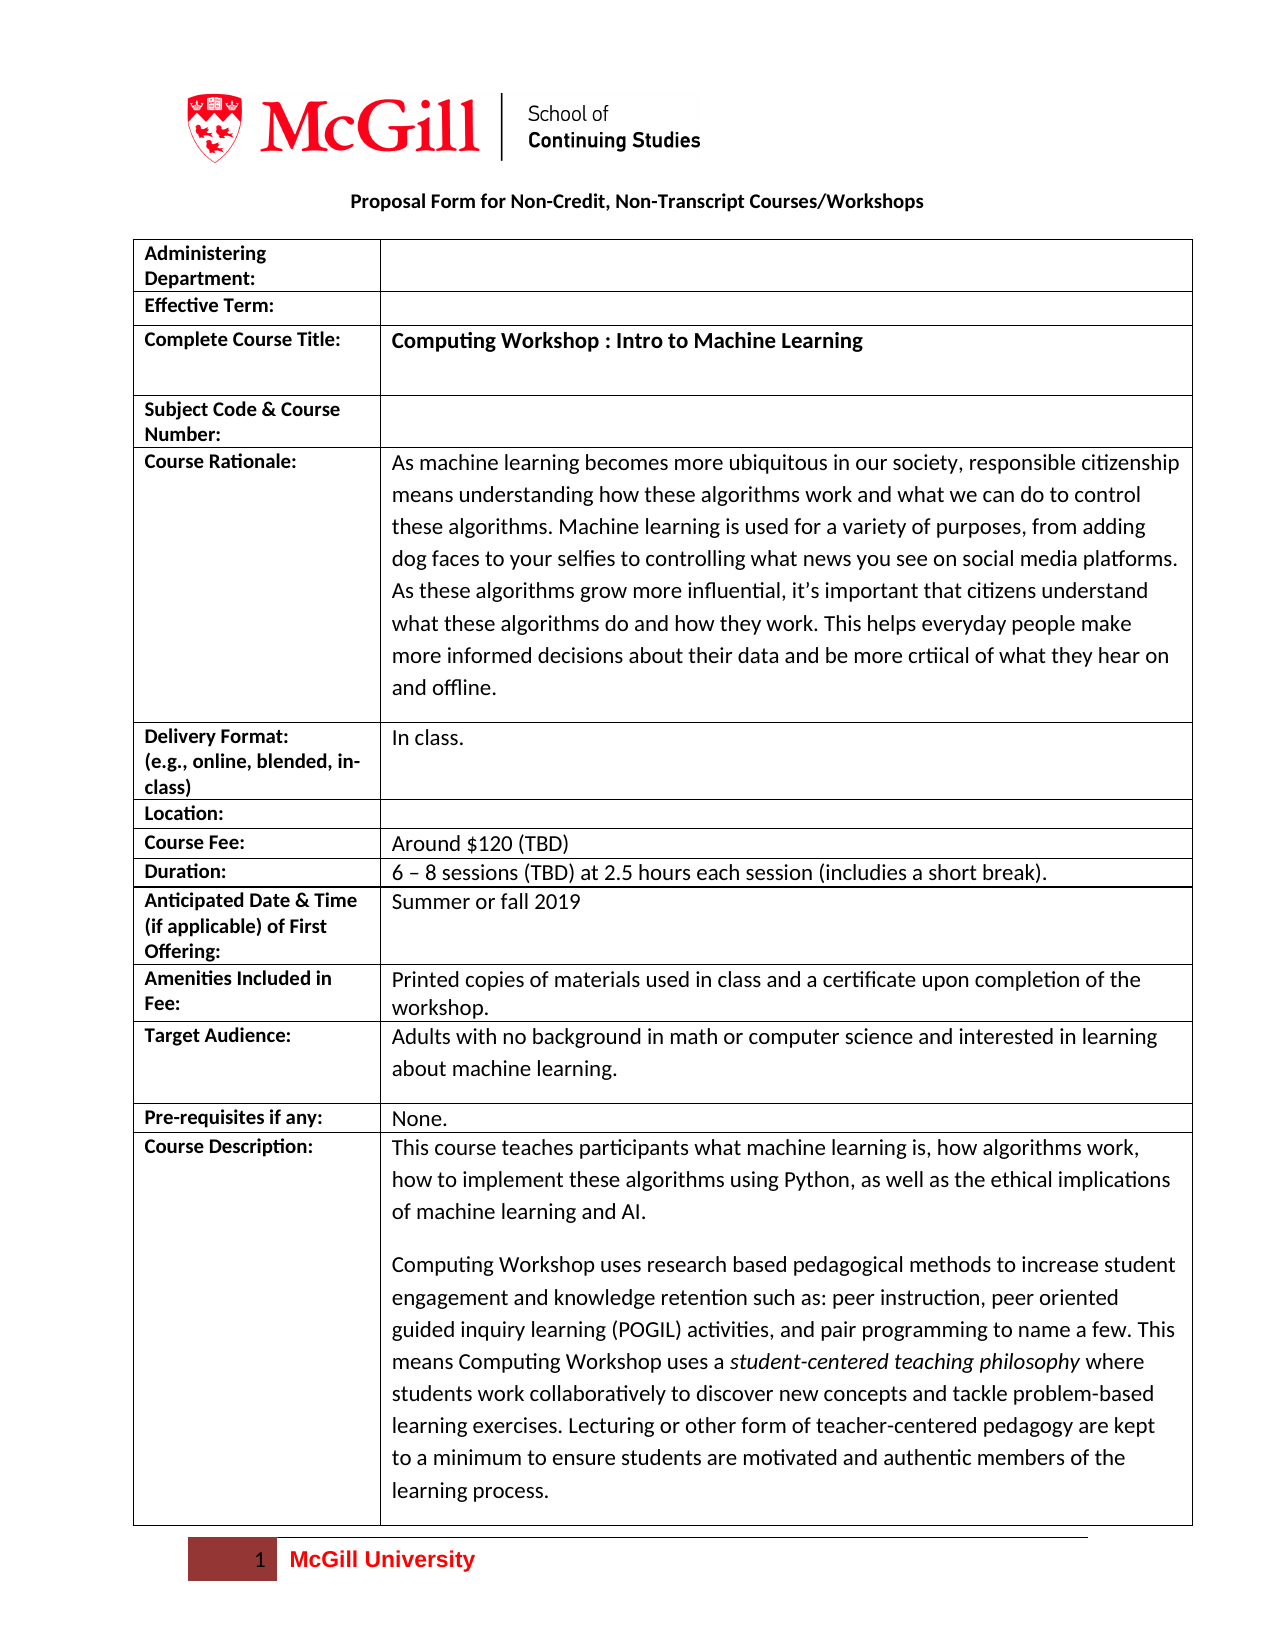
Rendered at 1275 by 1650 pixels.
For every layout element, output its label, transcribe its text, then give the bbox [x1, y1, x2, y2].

table_cell Subject Code & Course Number: [134, 396, 380, 447]
table_cell [381, 396, 1192, 447]
table_cell None. [381, 1104, 1192, 1132]
table_cell Course Rationale: [134, 448, 380, 722]
table_cell 6 – 8 sessions (TBD) at 2.5 hours each session (includies a short break). [381, 859, 1192, 886]
table_cell Delivery Format: (e.g., online, blended, in-class) [134, 723, 380, 799]
table_cell Pre-requisites if any: [134, 1104, 380, 1132]
table_cell [381, 292, 1192, 325]
table_cell Duration: [134, 859, 380, 886]
table_cell Complete Course Title: [134, 326, 380, 395]
table_header [381, 240, 1192, 291]
table_cell In class. [381, 723, 1192, 799]
table_cell Computing Workshop : Intro to Machine Learning [381, 326, 1192, 395]
table_header Administering Department: [134, 240, 380, 291]
table_cell Anticipated Date & Time (if applicable) of First Offering: [134, 888, 380, 964]
table_cell [381, 800, 1192, 828]
table_cell Summer or fall 2019 [381, 888, 1192, 964]
table_cell Amenities Included in Fee: [134, 965, 380, 1021]
table_cell Location: [134, 800, 380, 828]
table_cell Adults with no background in math or computer science and interested in learning about machine learning. [381, 1022, 1192, 1103]
picture [187, 93, 700, 163]
table_cell Course Description: [134, 1133, 380, 1524]
table_cell Effective Term: [134, 292, 380, 325]
table_cell As machine learning becomes more ubiquitous in our society, responsible citizenship means understanding how these algorithms work and what we can do to control these algorithms. Machine learning is used for a variety of purposes, from adding dog faces to your selfies to controlling what news you see on social media platforms. As these algorithms grow more influential, it’s important that citizens understand what these algorithms do and how they work. This helps everyday people make more informed decisions about their data and be more crtiical of what they hear on and offline. [381, 448, 1192, 722]
table_cell Course Fee: [134, 829, 380, 857]
text Proposal Form for Non-Credit, Non-Transcript Courses/Workshops [187, 188, 1087, 214]
table_cell Around $120 (TBD) [381, 829, 1192, 857]
table_cell This course teaches participants what machine learning is, how algorithms work, how to implement these algorithms using Python, as well as the ethical implications of machine learning and AI. Computing Workshop uses research based pedagogical methods to increase student engagement and knowledge retention such as: peer instruction, peer oriented guided inquiry learning (POGIL) activities, and pair programming to name a few. This means Computing Workshop uses a student-centered teaching philosophy where students work collaboratively to discover new concepts and tackle problem-based learning exercises. Lecturing or other form of teacher-centered pedagogy are kept to a minimum to ensure students are motivated and authentic members of the learning process. [381, 1133, 1192, 1524]
table_cell Printed copies of materials used in class and a certificate upon completion of the workshop. [381, 965, 1192, 1021]
table_cell Target Audience: [134, 1022, 380, 1103]
